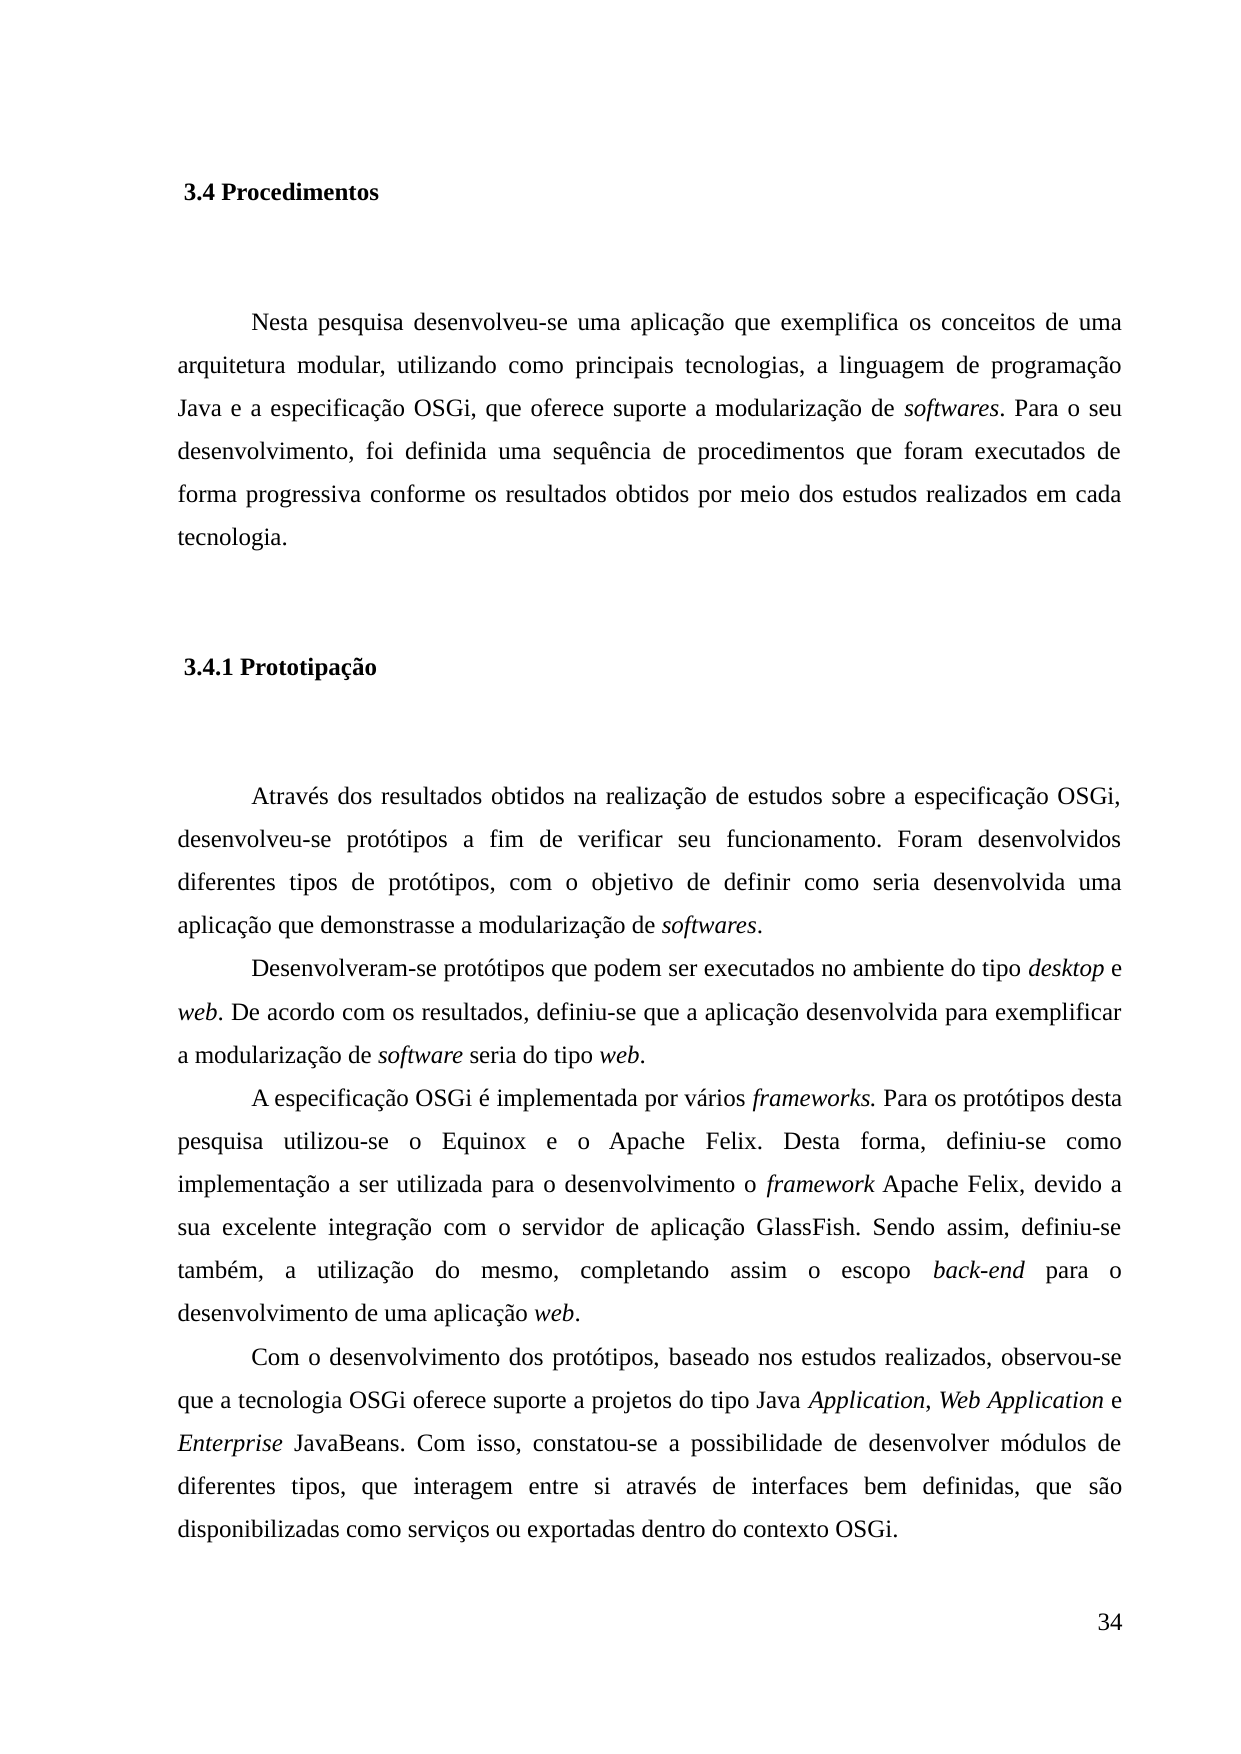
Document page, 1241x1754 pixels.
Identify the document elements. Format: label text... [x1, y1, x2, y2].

text Através dos resultados obtidos na realização de estudos sobre a especificação OSGi, desenvolveu-se protótipos a fim de verificar seu funcionamento. Foram desenvolvidos diferentes tipos de protótipos, com o objetivo de definir como seria desenvolvida uma aplicação que demonstrasse a modularização de softwares. [177, 781, 1122, 939]
subtitle Procedimentos [177, 177, 1122, 206]
text A especificação OSGi é implementada por vários frameworks. Para os protótipos desta pesquisa utilizou-se o Equinox e o Apache Felix. Desta forma, definiu-se como implementação a ser utilizada para o desenvolvimento o framework Apache Felix, devido a sua excelente integração com o servidor de aplicação GlassFish. Sendo assim, definiu-se também, a utilização do mesmo, completando assim o escopo back-end para o desenvolvimento de uma aplicação web. [177, 1083, 1122, 1327]
text Com o desenvolvimento dos protótipos, baseado nos estudos realizados, observou-se que a tecnologia OSGi oferece suporte a projetos do tipo Java Application, Web Application e Enterprise JavaBeans. Com isso, constatou-se a possibilidade de desenvolver módulos de diferentes tipos, que interagem entre si através de interfaces bem definidas, que são disponibilizadas como serviços ou exportadas dentro do contexto OSGi. [177, 1342, 1122, 1543]
text Nesta pesquisa desenvolveu-se uma aplicação que exemplifica os conceitos de uma arquitetura modular, utilizando como principais tecnologias, a linguagem de programação Java e a especificação OSGi, que oferece suporte a modularização de softwares. Para o seu desenvolvimento, foi definida uma sequência de procedimentos que foram executados de forma progressiva conforme os resultados obtidos por meio dos estudos realizados em cada tecnologia. [177, 307, 1122, 551]
text Desenvolveram-se protótipos que podem ser executados no ambiente do tipo desktop e web. De acordo com os resultados, definiu-se que a aplicação desenvolvida para exemplificar a modularização de software seria do tipo web. [177, 953, 1122, 1068]
subtitle Prototipação [177, 652, 1122, 680]
